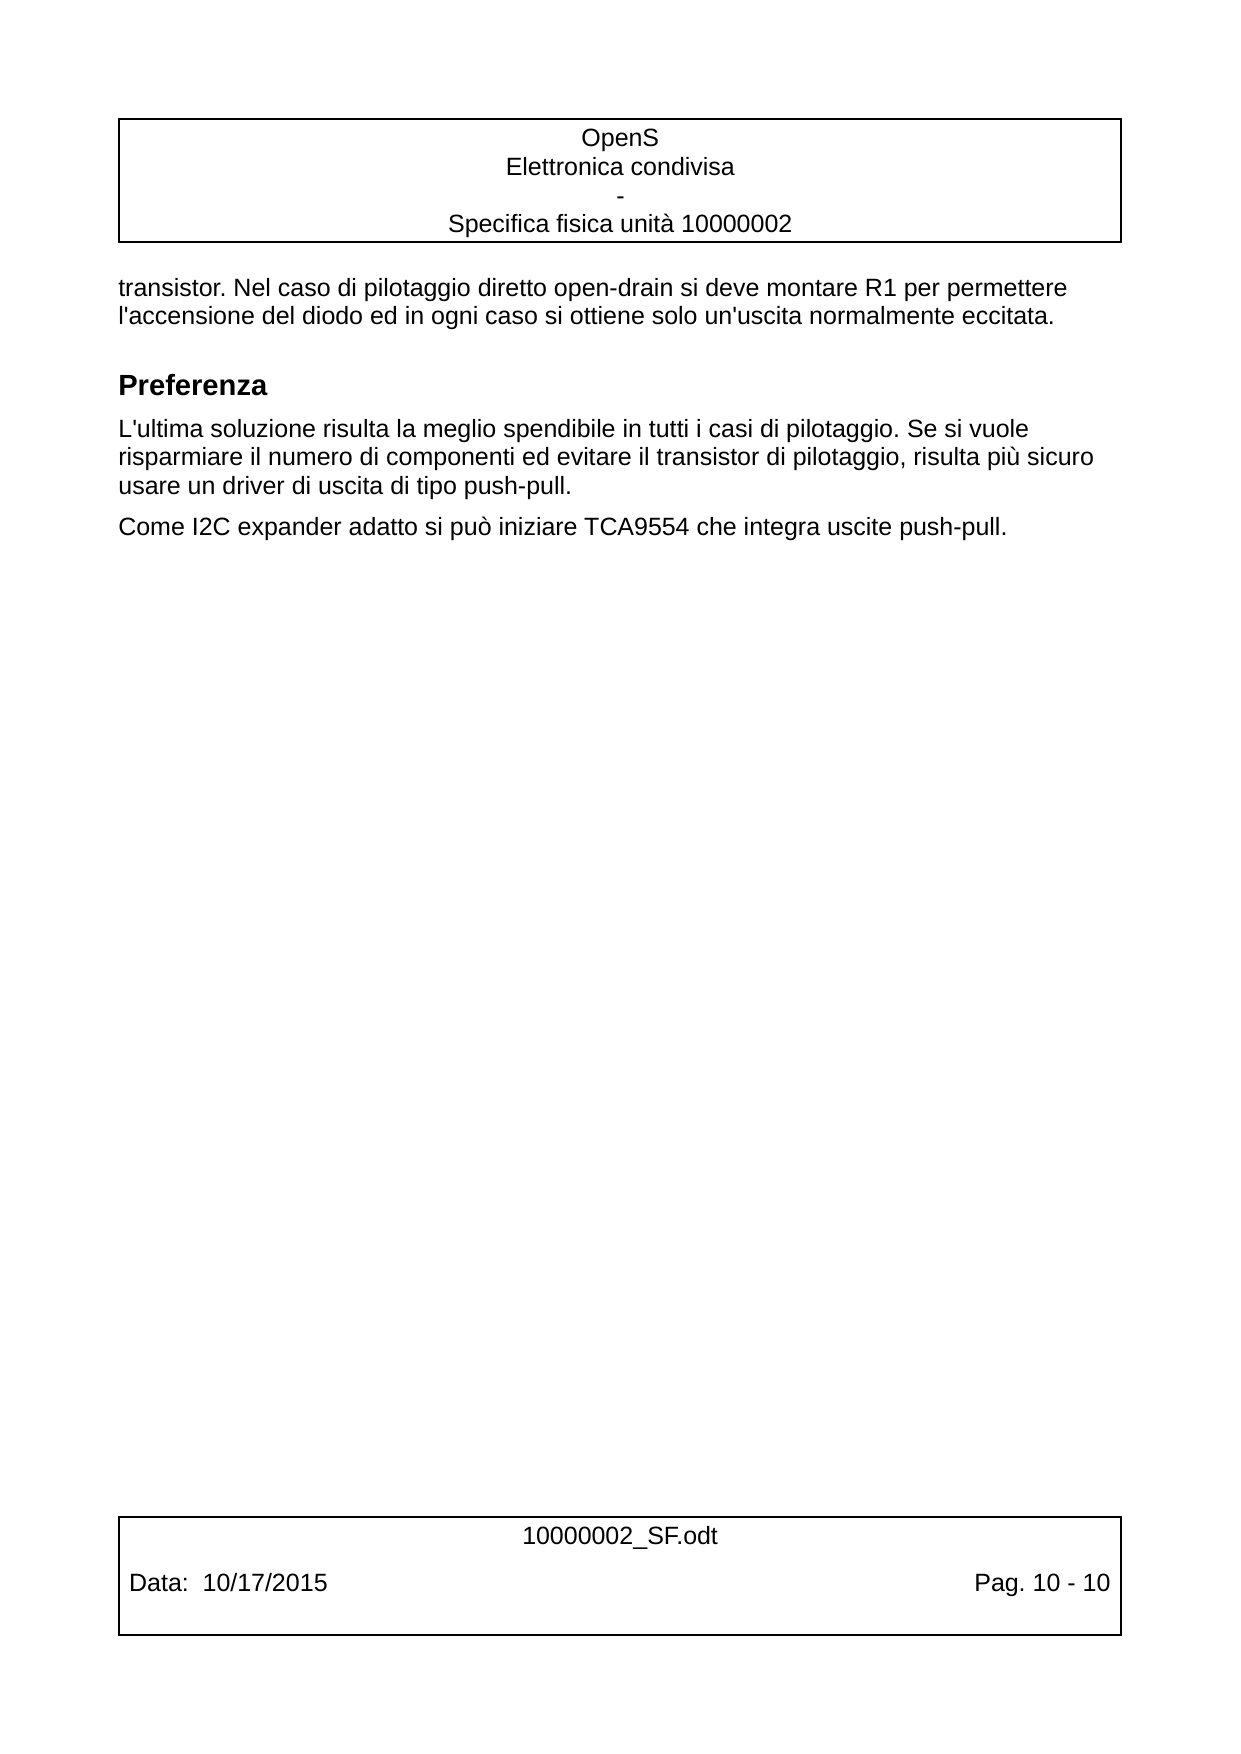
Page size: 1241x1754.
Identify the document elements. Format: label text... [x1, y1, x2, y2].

text transistor. Nel caso di pilotaggio diretto open-drain si deve montare R1 per permettere l'accensione del diodo ed in ogni caso si ottiene solo un'uscita normalmente eccitata. [118, 273, 1122, 330]
text L'ultima soluzione risulta la meglio spendibile in tutti i casi di pilotaggio. Se si vuole risparmiare il numero di componenti ed evitare il transistor di pilotaggio, risulta più sicuro usare un driver di uscita di tipo push-pull. [118, 414, 1122, 500]
text Come I2C expander adatto si può iniziare TCA9554 che integra uscite push-pull. [118, 512, 1122, 541]
subtitle Preferenza [118, 368, 1122, 401]
